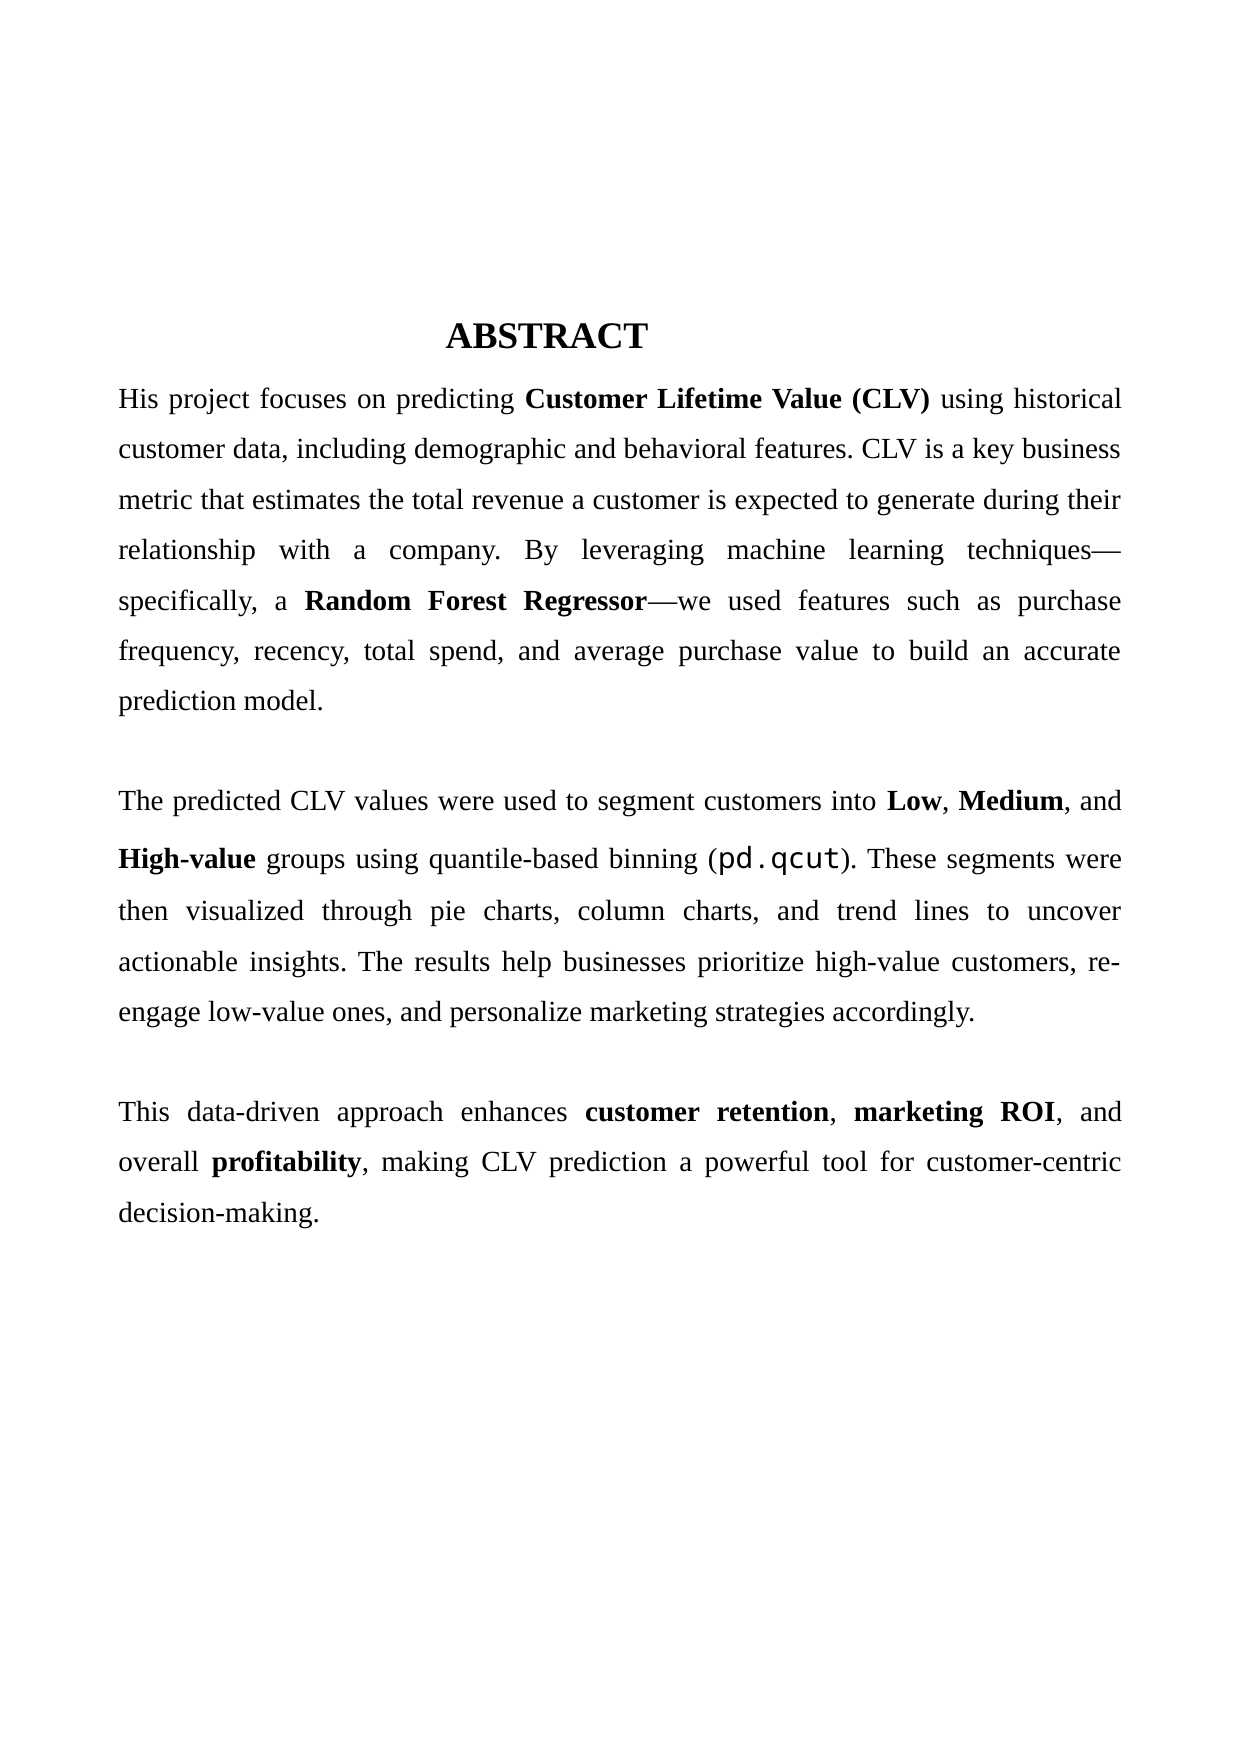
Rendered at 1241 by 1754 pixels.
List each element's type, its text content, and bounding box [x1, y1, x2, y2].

text ABSTRACT [118, 313, 1122, 356]
text His project focuses on predicting Customer Lifetime Value (CLV) using historical customer data, including demographic and behavioral features. CLV is a key business metric that estimates the total revenue a customer is expected to generate during their relationship with a company. By leveraging machine learning techniques—specifically, a Random Forest Regressor—we used features such as purchase frequency, recency, total spend, and average purchase value to build an accurate prediction model. [118, 381, 1122, 717]
text This data-driven approach enhances customer retention, marketing ROI, and overall profitability, making CLV prediction a powerful tool for customer-centric decision-making. [118, 1094, 1122, 1228]
text The predicted CLV values were used to segment customers into Low, Medium, and High-value groups using quantile-based binning (pd.qcut). These segments were then visualized through pie charts, column charts, and trend lines to uncover actionable insights. The results help businesses prioritize high-value customers, re-engage low-value ones, and personalize marketing strategies accordingly. [118, 783, 1122, 1027]
